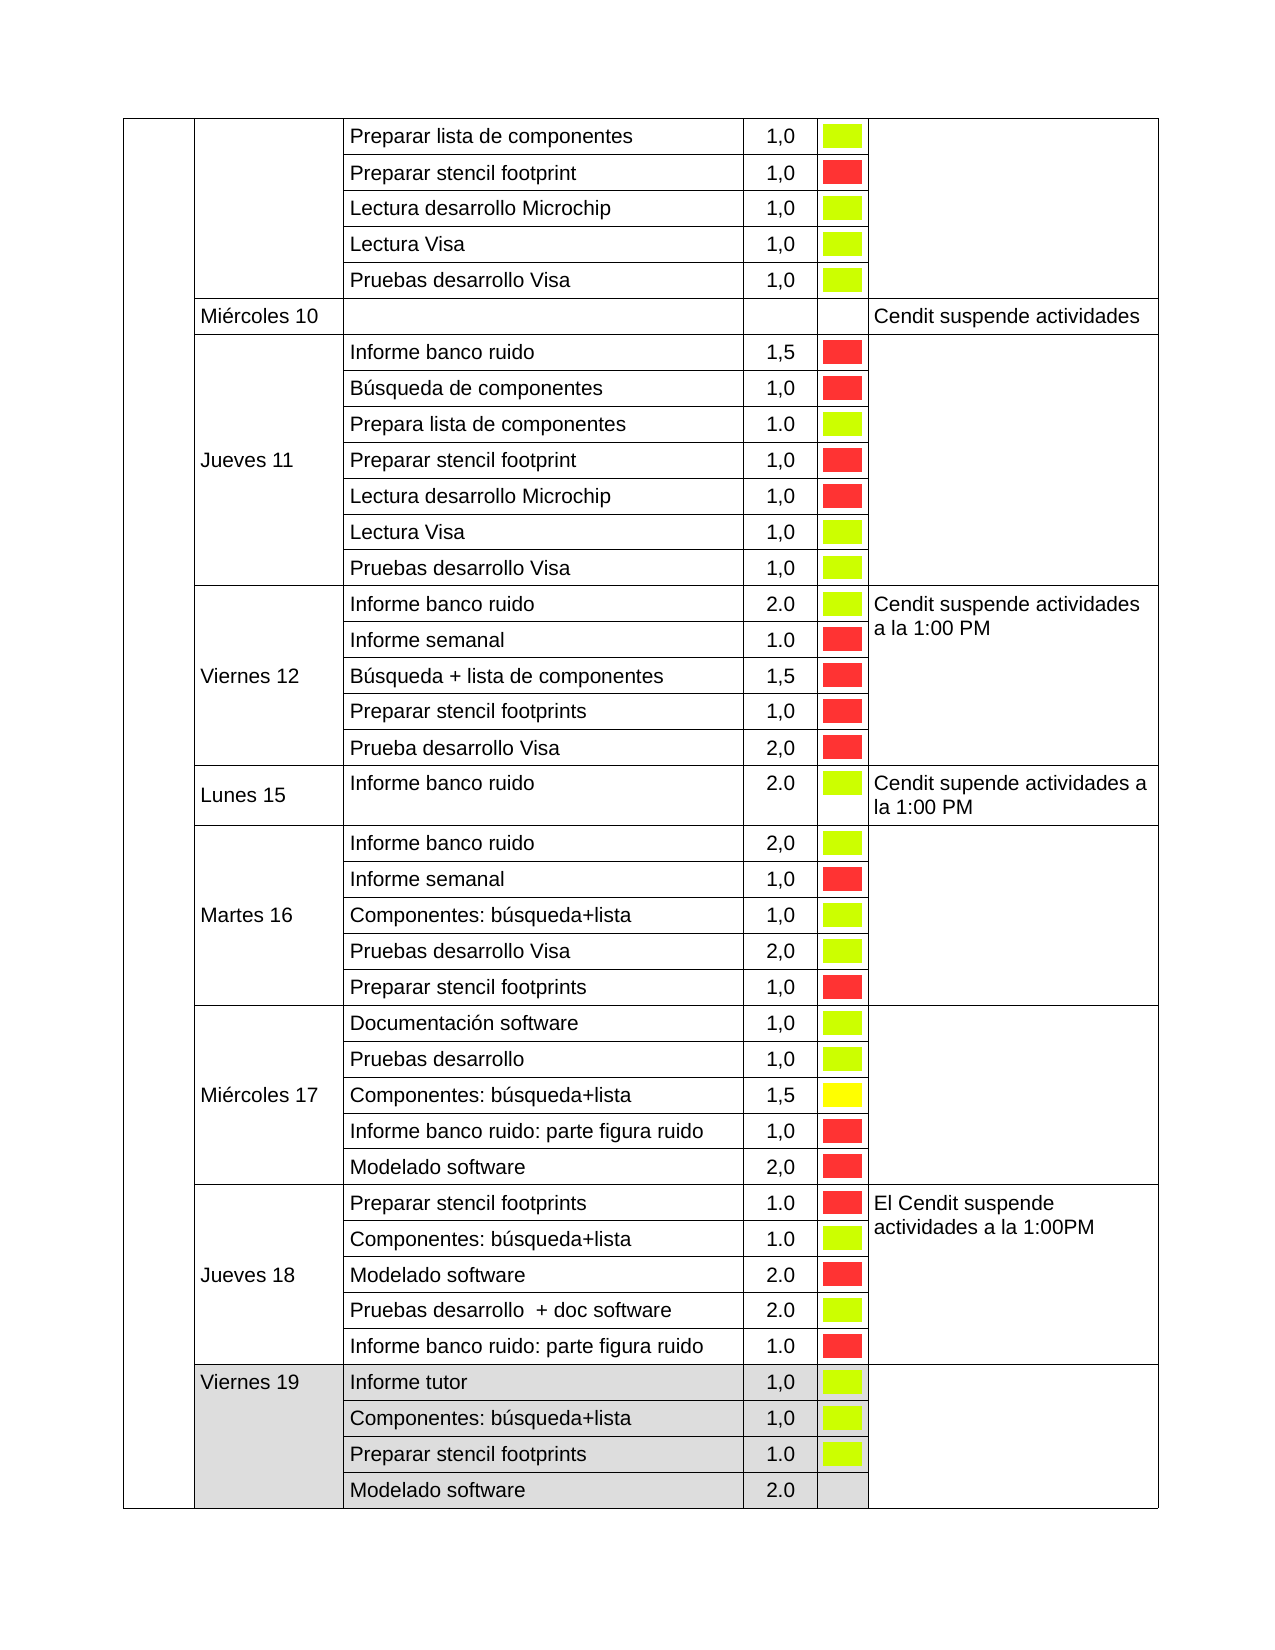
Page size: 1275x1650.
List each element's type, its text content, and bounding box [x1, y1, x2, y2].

table_cell Informe banco ruido [344, 335, 743, 370]
table_cell [818, 227, 868, 262]
table_cell 1,0 [744, 479, 817, 513]
table_cell [818, 191, 868, 226]
table_cell 1,0 [744, 191, 817, 226]
table_cell 1,0 [744, 443, 817, 477]
table_cell 2.0 [744, 1257, 817, 1292]
table_cell 2,0 [744, 934, 817, 969]
table_cell [818, 299, 868, 334]
table_cell [818, 1293, 868, 1328]
table_cell [818, 862, 868, 897]
table_cell Viernes 19 [195, 1365, 343, 1508]
table_cell Jueves 18 [195, 1185, 343, 1364]
table_cell 1,5 [744, 658, 817, 693]
table_cell 1,0 [744, 119, 817, 154]
table_cell [818, 1078, 868, 1112]
table_cell Informe banco ruido [344, 586, 743, 621]
table_cell [818, 730, 868, 765]
table_cell Informe banco ruido: parte figura ruido [344, 1329, 743, 1364]
table_cell [818, 155, 868, 190]
table_cell Informe tutor [344, 1365, 743, 1400]
table_cell [195, 119, 343, 298]
table_cell [818, 586, 868, 621]
table_cell 1,5 [744, 335, 817, 370]
table_cell Modelado software [344, 1149, 743, 1184]
table_cell 2.0 [744, 1293, 817, 1328]
table_cell [818, 934, 868, 969]
table_cell Informe banco ruido: parte figura ruido [344, 1114, 743, 1148]
table_cell 1,0 [744, 155, 817, 190]
table_cell [818, 1401, 868, 1436]
table_cell 1,0 [744, 970, 817, 1004]
table_cell [818, 1149, 868, 1184]
table_cell Componentes: búsqueda+lista [344, 898, 743, 933]
table_cell [818, 1329, 868, 1364]
table_cell 1.0 [744, 1329, 817, 1364]
table_cell [818, 119, 868, 154]
table_cell [818, 898, 868, 933]
table_cell Componentes: búsqueda+lista [344, 1221, 743, 1256]
table_cell [818, 1221, 868, 1256]
table_cell [818, 970, 868, 1004]
table_cell Cendit suspende actividades a la 1:00 PM [869, 586, 1158, 765]
table_cell [818, 1257, 868, 1292]
table_cell Martes 16 [195, 826, 343, 1004]
table_cell 1.0 [744, 622, 817, 657]
table_cell [818, 658, 868, 693]
table_cell [818, 1185, 868, 1220]
table_cell Preparar stencil footprint [344, 155, 743, 190]
table_cell 1,0 [744, 1365, 817, 1400]
table_cell [818, 515, 868, 549]
table_cell [818, 1006, 868, 1041]
table_cell [344, 299, 743, 334]
table_cell Lectura Visa [344, 227, 743, 262]
table_cell 1,0 [744, 862, 817, 897]
table_cell [818, 443, 868, 477]
table_cell [869, 119, 1158, 298]
table_cell Preparar lista de componentes [344, 119, 743, 154]
table_cell Búsqueda de componentes [344, 371, 743, 406]
table_cell Informe banco ruido [344, 766, 743, 825]
table_cell [818, 694, 868, 729]
table_cell 1.0 [744, 1221, 817, 1256]
table_cell Lectura Visa [344, 515, 743, 549]
table_cell 2,0 [744, 826, 817, 861]
table_cell 1.0 [744, 407, 817, 442]
table_cell Preparar stencil footprint [344, 443, 743, 477]
table_cell [744, 299, 817, 334]
table_cell 1,5 [744, 1078, 817, 1112]
table_cell Pruebas desarrollo + doc software [344, 1293, 743, 1328]
table_cell Cendit supende actividades a la 1:00 PM [869, 766, 1158, 825]
table_cell 2,0 [744, 1149, 817, 1184]
table_cell [869, 335, 1158, 585]
table_cell Informe semanal [344, 622, 743, 657]
table_cell Componentes: búsqueda+lista [344, 1078, 743, 1112]
table_cell 1.0 [744, 1437, 817, 1472]
table_cell 1,0 [744, 550, 817, 585]
table_cell [818, 550, 868, 585]
table_cell Miércoles 10 [195, 299, 343, 334]
table_cell [869, 826, 1158, 1004]
table_cell Cendit suspende actividades [869, 299, 1158, 334]
table_cell Lunes 15 [195, 766, 343, 825]
table_cell Pruebas desarrollo Visa [344, 934, 743, 969]
table_cell Prueba desarrollo Visa [344, 730, 743, 765]
table_cell 1,0 [744, 371, 817, 406]
table_cell Modelado software [344, 1257, 743, 1292]
table_cell Documentación software [344, 1006, 743, 1041]
table_cell Modelado software [344, 1473, 743, 1508]
table_cell [869, 1365, 1158, 1508]
table_cell 1,0 [744, 694, 817, 729]
table_cell 2.0 [744, 586, 817, 621]
table_cell 1,0 [744, 515, 817, 549]
table_cell [818, 371, 868, 406]
table_cell [818, 1042, 868, 1076]
table_cell [818, 335, 868, 370]
table_cell Viernes 12 [195, 586, 343, 765]
table_cell [818, 1473, 868, 1508]
table_cell Búsqueda + lista de componentes [344, 658, 743, 693]
table_cell Preparar stencil footprints [344, 1437, 743, 1472]
table_cell 1.0 [744, 1185, 817, 1220]
table_cell [818, 826, 868, 861]
table_cell [818, 1437, 868, 1472]
table_cell 2,0 [744, 730, 817, 765]
table_cell Lectura desarrollo Microchip [344, 479, 743, 513]
table_cell [818, 263, 868, 298]
table_cell [818, 622, 868, 657]
table_cell Miércoles 17 [195, 1006, 343, 1184]
table_cell [124, 119, 194, 1508]
table_cell 2.0 [744, 1473, 817, 1508]
table_cell 1,0 [744, 1401, 817, 1436]
table_cell 1,0 [744, 1114, 817, 1148]
table_cell 2.0 [744, 766, 817, 825]
table_cell [818, 766, 868, 825]
table_cell Componentes: búsqueda+lista [344, 1401, 743, 1436]
table_cell 1,0 [744, 1042, 817, 1076]
table_cell Pruebas desarrollo [344, 1042, 743, 1076]
table_cell El Cendit suspende actividades a la 1:00PM [869, 1185, 1158, 1364]
table_cell 1,0 [744, 227, 817, 262]
table_cell 1,0 [744, 898, 817, 933]
table_cell Preparar stencil footprints [344, 970, 743, 1004]
table_cell 1,0 [744, 263, 817, 298]
table_cell Informe semanal [344, 862, 743, 897]
table_cell Preparar stencil footprints [344, 1185, 743, 1220]
table_cell Prepara lista de componentes [344, 407, 743, 442]
table_cell Informe banco ruido [344, 826, 743, 861]
table_cell Pruebas desarrollo Visa [344, 263, 743, 298]
table_cell [869, 1006, 1158, 1184]
table_cell 1,0 [744, 1006, 817, 1041]
table_cell [818, 1365, 868, 1400]
table_cell [818, 479, 868, 513]
table_cell [818, 1114, 868, 1148]
table_cell Preparar stencil footprints [344, 694, 743, 729]
table_cell Jueves 11 [195, 335, 343, 585]
table_cell Pruebas desarrollo Visa [344, 550, 743, 585]
table_cell Lectura desarrollo Microchip [344, 191, 743, 226]
table_cell [818, 407, 868, 442]
